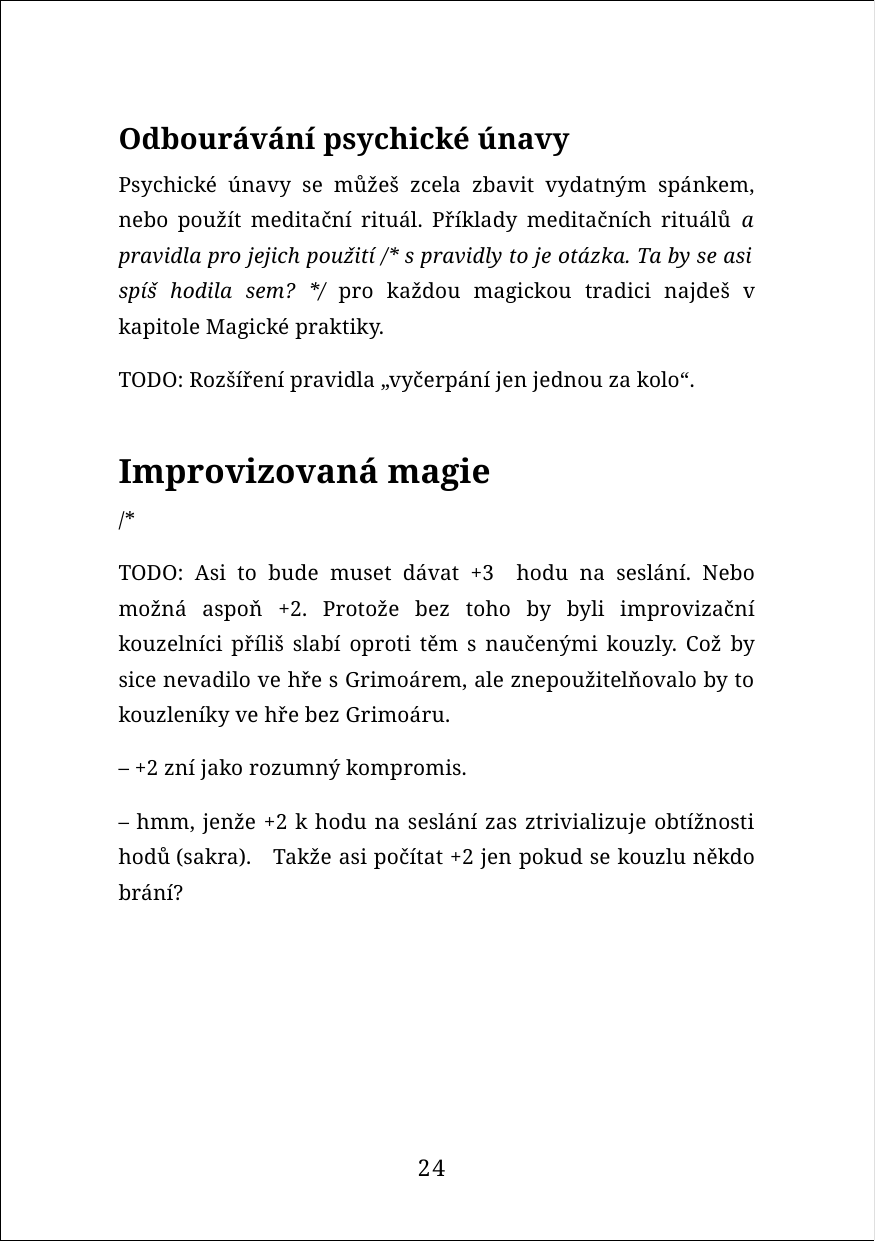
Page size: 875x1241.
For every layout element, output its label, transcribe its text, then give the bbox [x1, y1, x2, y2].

text TODO: Asi to bude muset dávat +3 hodu na seslání. Nebo možná aspoň +2. Protože bez toho by byli improvizační kouzelníci příliš slabí oproti těm s naučenými kouzly. Což by sice nevadilo ve hře s Grimoárem, ale znepoužitelňovalo by to kouzleníky ve hře bez Grimoáru. [118, 558, 756, 729]
text – hmm, jenže +2 k hodu na seslání zas ztrivializuje obtížnosti hodů (sakra). Takže asi počítat +2 jen pokud se kouzlu někdo brání? [118, 807, 756, 906]
subtitle Odbourávání psychické únavy [118, 118, 756, 158]
text /* [118, 505, 756, 533]
text – +2 zní jako rozumný kompromis. [118, 753, 756, 782]
text TODO: Rozšíření pravidla „vyčerpání jen jednou za kolo“. [118, 365, 756, 393]
subtitle Improvizovaná magie [118, 448, 756, 493]
text Psychické únavy se můžeš zcela zbavit vydatným spánkem, nebo použít meditační rituál. Příklady meditačních rituálů a pravidla pro jejich použití /* s pravidly to je otázka. Ta by se asi spíš hodila sem? */ pro každou magickou tradici najdeš v kapitole Magické praktiky. [118, 170, 756, 340]
